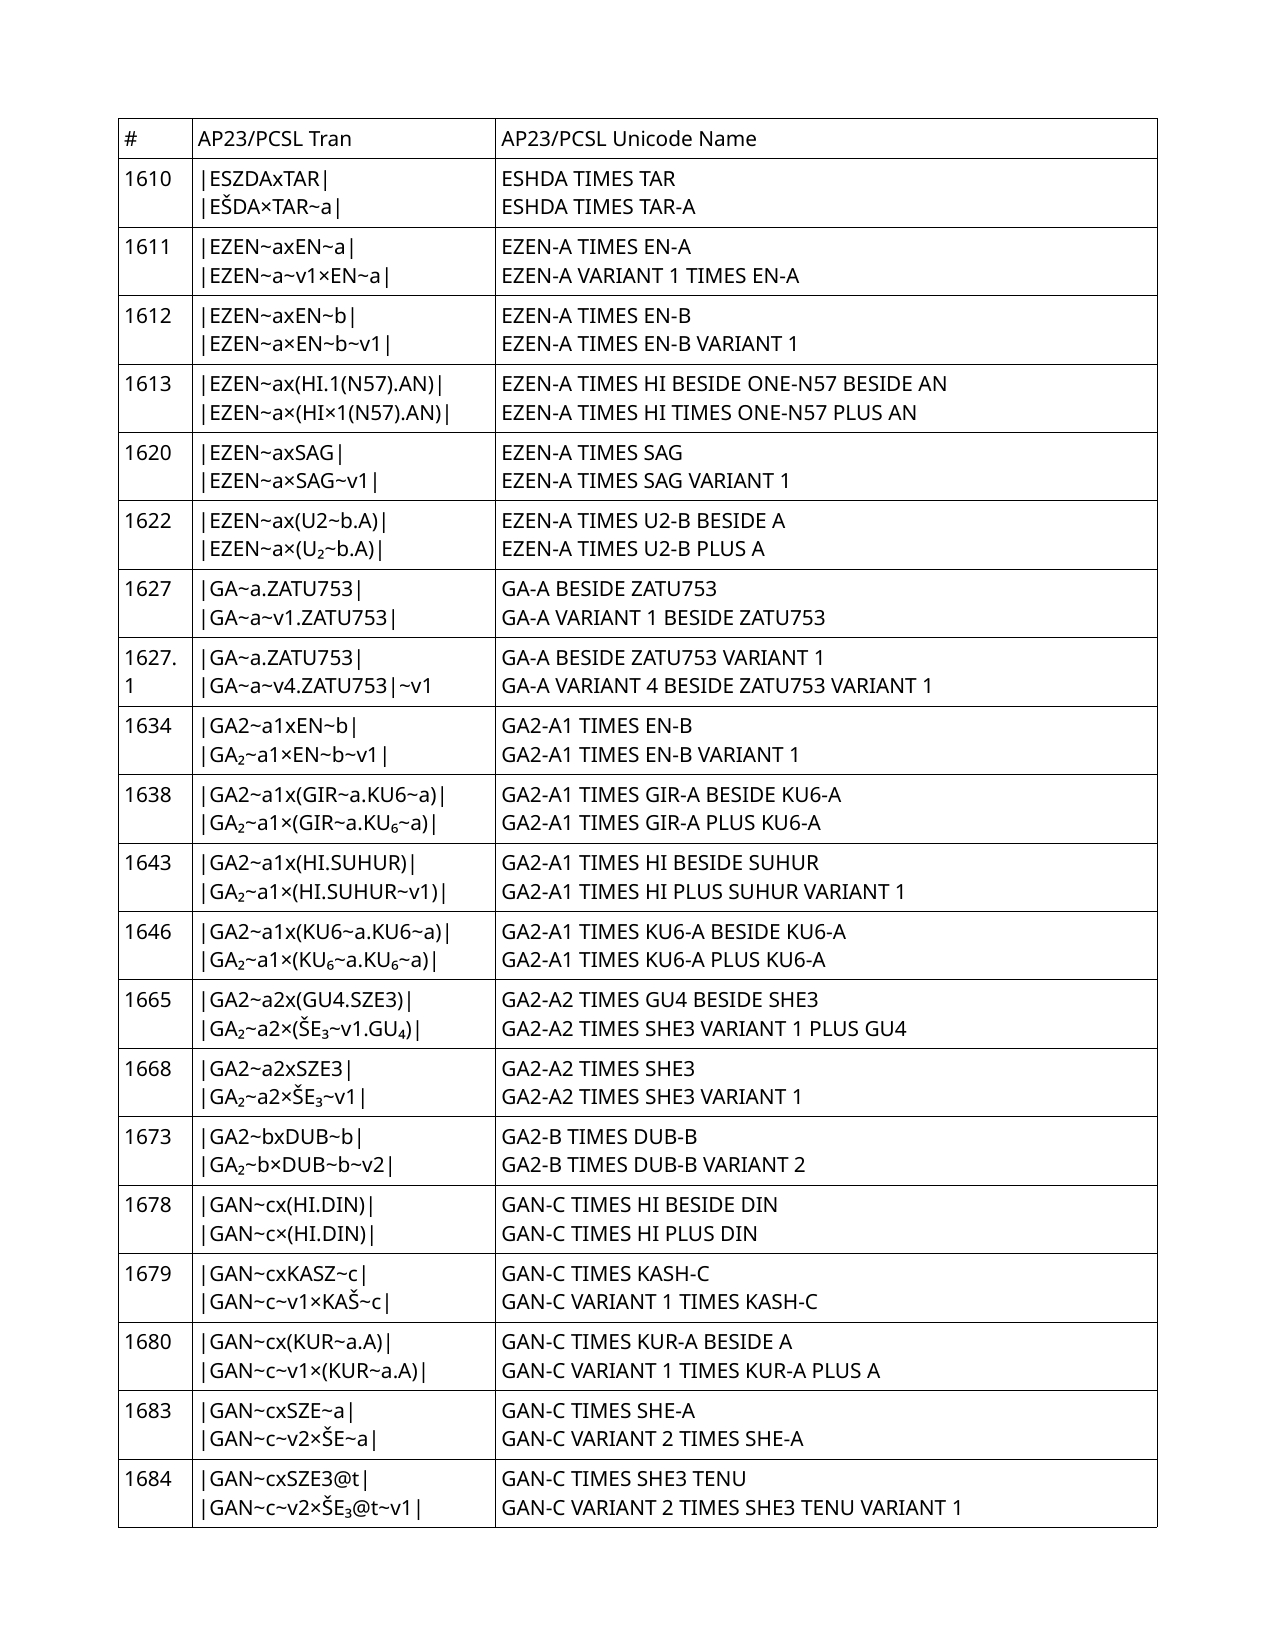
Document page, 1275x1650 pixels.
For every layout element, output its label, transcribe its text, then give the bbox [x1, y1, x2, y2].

table_cell ESHDA TIMES TAR ESHDA TIMES TAR-A [496, 159, 1157, 227]
table_cell GAN-C TIMES SHE-A GAN-C VARIANT 2 TIMES SHE-A [496, 1391, 1157, 1458]
table_cell 1622 [119, 501, 192, 569]
table_cell |GAN~cxSZE~a| |GAN~c~v2×ŠE~a| [193, 1391, 495, 1458]
table_cell 1680 [119, 1323, 192, 1390]
table_cell |ESZDAxTAR| |EŠDA×TAR~a| [193, 159, 495, 227]
table_cell GA-A BESIDE ZATU753 VARIANT 1 GA-A VARIANT 4 BESIDE ZATU753 VARIANT 1 [496, 638, 1157, 706]
table_cell GA2-A1 TIMES EN-B GA2-A1 TIMES EN-B VARIANT 1 [496, 707, 1157, 774]
table_cell |GA2~a1x(KU6~a.KU6~a)| |GA₂~a1×(KU₆~a.KU₆~a)| [193, 912, 495, 979]
table_cell |GAN~cx(KUR~a.A)| |GAN~c~v1×(KUR~a.A)| [193, 1323, 495, 1390]
table_cell 1678 [119, 1186, 192, 1253]
table_cell 1646 [119, 912, 192, 979]
table_cell |GA2~a1xEN~b| |GA₂~a1×EN~b~v1| [193, 707, 495, 774]
table_cell 1612 [119, 296, 192, 363]
table_cell |GA~a.ZATU753| |GA~a~v4.ZATU753|~v1 [193, 638, 495, 706]
table_cell GAN-C TIMES HI BESIDE DIN GAN-C TIMES HI PLUS DIN [496, 1186, 1157, 1253]
table_cell GA2-A2 TIMES GU4 BESIDE SHE3 GA2-A2 TIMES SHE3 VARIANT 1 PLUS GU4 [496, 980, 1157, 1048]
table_cell |GAN~cx(HI.DIN)| |GAN~c×(HI.DIN)| [193, 1186, 495, 1253]
table_cell EZEN-A TIMES SAG EZEN-A TIMES SAG VARIANT 1 [496, 433, 1157, 500]
table_cell EZEN-A TIMES EN-B EZEN-A TIMES EN-B VARIANT 1 [496, 296, 1157, 363]
table_cell 1634 [119, 707, 192, 774]
table_cell GAN-C TIMES SHE3 TENU GAN-C VARIANT 2 TIMES SHE3 TENU VARIANT 1 [496, 1460, 1157, 1527]
table_cell |EZEN~axEN~a| |EZEN~a~v1×EN~a| [193, 228, 495, 295]
table_cell |EZEN~ax(HI.1(N57).AN)| |EZEN~a×(HI×1(N57).AN)| [193, 365, 495, 432]
table_cell EZEN-A TIMES U2-B BESIDE A EZEN-A TIMES U2-B PLUS A [496, 501, 1157, 569]
table_cell 1684 [119, 1460, 192, 1527]
table_cell 1665 [119, 980, 192, 1048]
table_cell EZEN-A TIMES EN-A EZEN-A VARIANT 1 TIMES EN-A [496, 228, 1157, 295]
table_cell GAN-C TIMES KASH-C GAN-C VARIANT 1 TIMES KASH-C [496, 1254, 1157, 1322]
table_cell 1620 [119, 433, 192, 500]
table_header AP23/PCSL Tran [193, 119, 495, 158]
table_cell 1683 [119, 1391, 192, 1458]
table_cell GA2-B TIMES DUB-B GA2-B TIMES DUB-B VARIANT 2 [496, 1117, 1157, 1185]
table_cell 1613 [119, 365, 192, 432]
table_header # [119, 119, 192, 158]
table_header AP23/PCSL Unicode Name [496, 119, 1157, 158]
table_cell 1679 [119, 1254, 192, 1322]
table_cell GA2-A1 TIMES GIR-A BESIDE KU6-A GA2-A1 TIMES GIR-A PLUS KU6-A [496, 775, 1157, 842]
table_cell GA2-A2 TIMES SHE3 GA2-A2 TIMES SHE3 VARIANT 1 [496, 1049, 1157, 1116]
table_cell |EZEN~axEN~b| |EZEN~a×EN~b~v1| [193, 296, 495, 363]
table_cell |GA~a.ZATU753| |GA~a~v1.ZATU753| [193, 570, 495, 637]
table_cell 1643 [119, 844, 192, 911]
table_cell |GA2~bxDUB~b| |GA₂~b×DUB~b~v2| [193, 1117, 495, 1185]
table_cell |GAN~cxKASZ~c| |GAN~c~v1×KAŠ~c| [193, 1254, 495, 1322]
table_cell |GA2~a2x(GU4.SZE3)| |GA₂~a2×(ŠE₃~v1.GU₄)| [193, 980, 495, 1048]
table_cell |EZEN~ax(U2~b.A)| |EZEN~a×(U₂~b.A)| [193, 501, 495, 569]
table_cell GA2-A1 TIMES KU6-A BESIDE KU6-A GA2-A1 TIMES KU6-A PLUS KU6-A [496, 912, 1157, 979]
table_cell 1668 [119, 1049, 192, 1116]
table_cell |GAN~cxSZE3@t| |GAN~c~v2×ŠE₃@t~v1| [193, 1460, 495, 1527]
table_cell 1627.1 [119, 638, 192, 706]
table_cell 1610 [119, 159, 192, 227]
table_cell GA2-A1 TIMES HI BESIDE SUHUR GA2-A1 TIMES HI PLUS SUHUR VARIANT 1 [496, 844, 1157, 911]
table_cell |GA2~a1x(GIR~a.KU6~a)| |GA₂~a1×(GIR~a.KU₆~a)| [193, 775, 495, 842]
table_cell |GA2~a1x(HI.SUHUR)| |GA₂~a1×(HI.SUHUR~v1)| [193, 844, 495, 911]
table_cell EZEN-A TIMES HI BESIDE ONE-N57 BESIDE AN EZEN-A TIMES HI TIMES ONE-N57 PLUS AN [496, 365, 1157, 432]
table_cell 1627 [119, 570, 192, 637]
table_cell |GA2~a2xSZE3| |GA₂~a2×ŠE₃~v1| [193, 1049, 495, 1116]
table_cell 1673 [119, 1117, 192, 1185]
table_cell 1638 [119, 775, 192, 842]
table_cell GAN-C TIMES KUR-A BESIDE A GAN-C VARIANT 1 TIMES KUR-A PLUS A [496, 1323, 1157, 1390]
table_cell 1611 [119, 228, 192, 295]
table_cell |EZEN~axSAG| |EZEN~a×SAG~v1| [193, 433, 495, 500]
table_cell GA-A BESIDE ZATU753 GA-A VARIANT 1 BESIDE ZATU753 [496, 570, 1157, 637]
